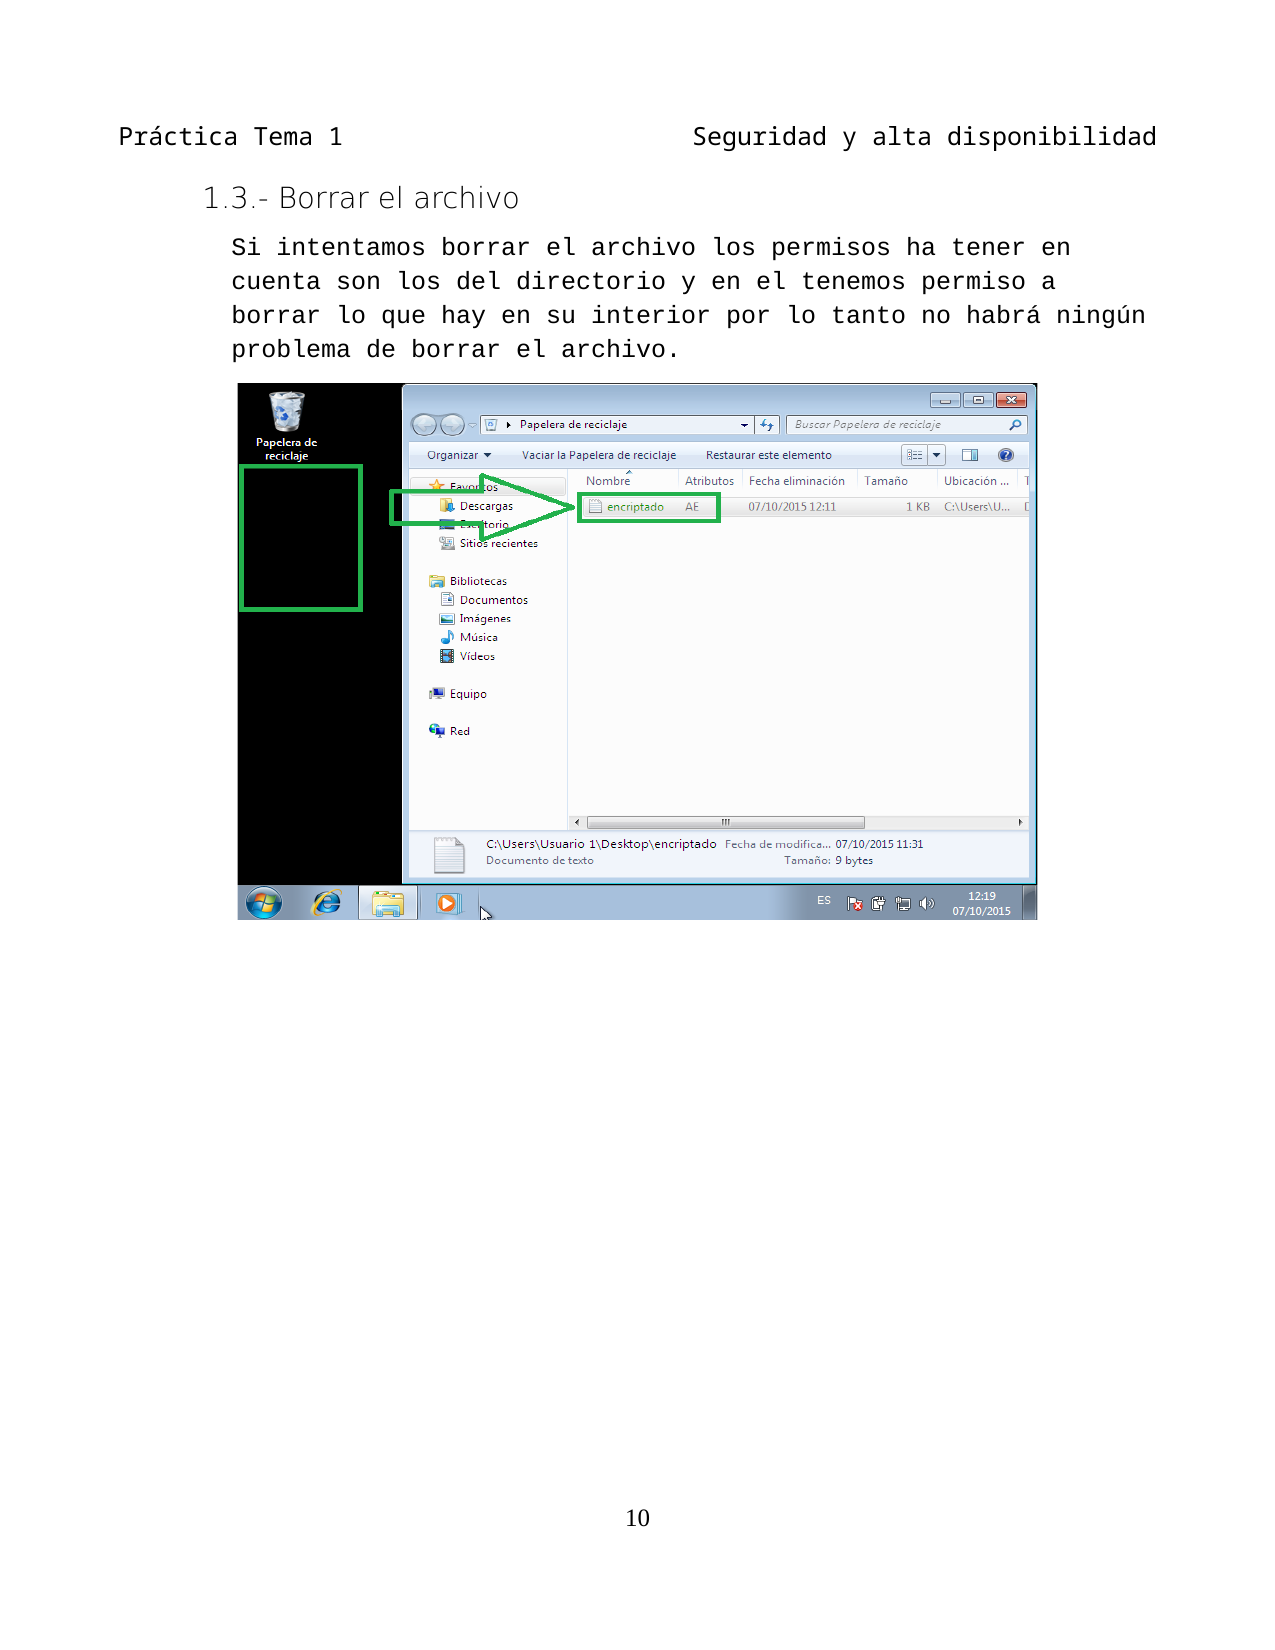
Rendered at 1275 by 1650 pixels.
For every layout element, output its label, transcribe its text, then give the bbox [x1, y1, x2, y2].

list Borrar el archivo [193, 182, 1157, 216]
text Si intentamos borrar el archivo los permisos ha tener en cuenta son los del directorio y en el tenemos permiso a borrar lo que hay en su interior por lo tanto no habrá ningún problema de borrar el archivo. [231, 235, 1157, 365]
picture [237, 383, 1038, 920]
